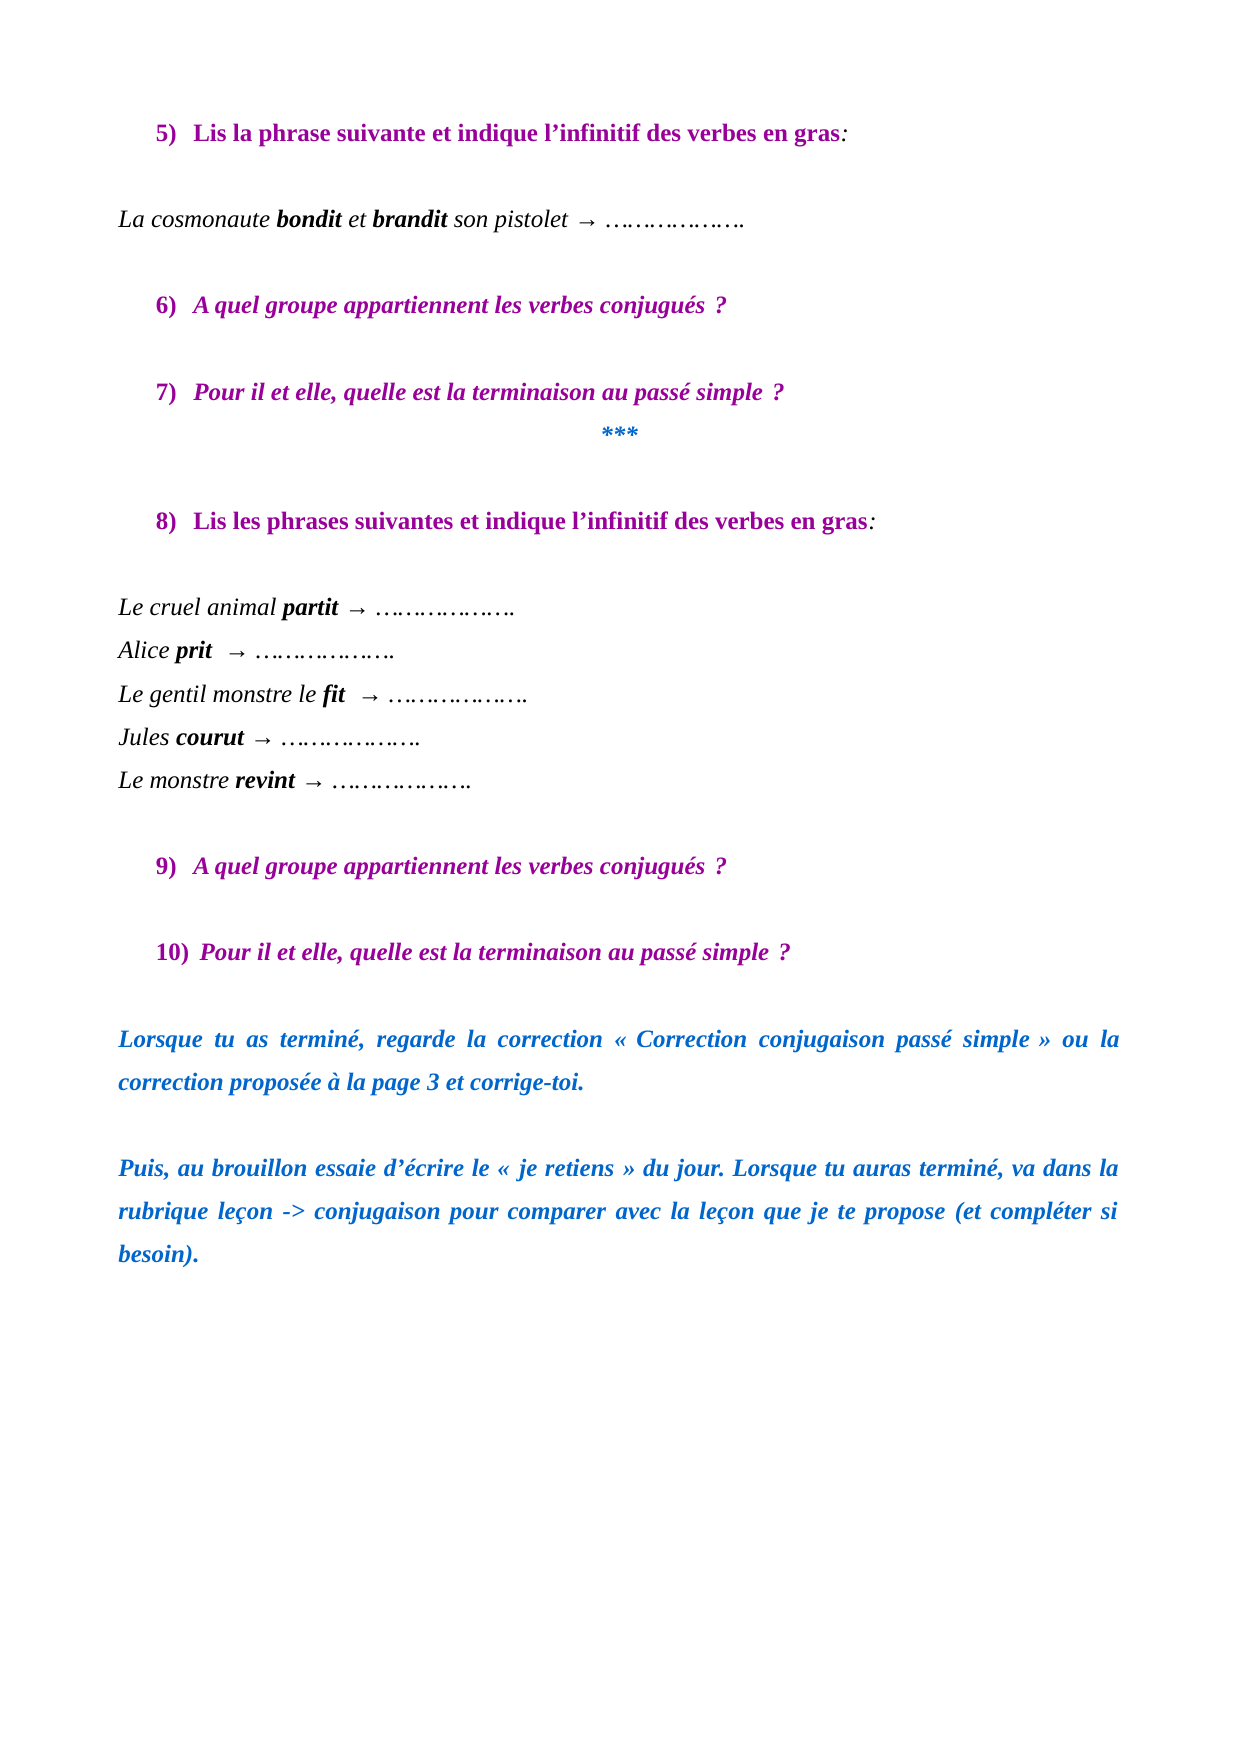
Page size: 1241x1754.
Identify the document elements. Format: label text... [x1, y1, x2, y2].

list Pour il et elle, quelle est la terminaison au passé simple ? [156, 937, 1122, 966]
text Alice prit → ………………. [118, 636, 1122, 664]
text Le monstre revint → ………………. [118, 765, 1122, 794]
text Le gentil monstre le fit → ………………. [118, 679, 1122, 707]
list A quel groupe appartiennent les verbes conjugués ? [156, 291, 1122, 319]
list Lis la phrase suivante et indique l’infinitif des verbes en gras: [156, 118, 1122, 147]
text Jules courut → ………………. [118, 722, 1122, 751]
text Le cruel animal partit → ………………. [118, 592, 1122, 621]
text *** [118, 420, 1122, 449]
list Pour il et elle, quelle est la terminaison au passé simple ? [156, 377, 1122, 406]
text Lorsque tu as terminé, regarde la correction « Correction conjugaison passé simple » ou la correction proposée à la page 3 et corrige-toi. [118, 1024, 1122, 1096]
list Lis les phrases suivantes et indique l’infinitif des verbes en gras: [156, 506, 1122, 535]
list A quel groupe appartiennent les verbes conjugués ? [156, 851, 1122, 880]
text Puis, au brouillon essaie d’écrire le « je retiens » du jour. Lorsque tu auras terminé, va dans la rubrique leçon -> conjugaison pour comparer avec la leçon que je te propose (et compléter si besoin). [118, 1153, 1122, 1268]
text La cosmonaute bondit et brandit son pistolet → ………………. [118, 204, 1122, 233]
